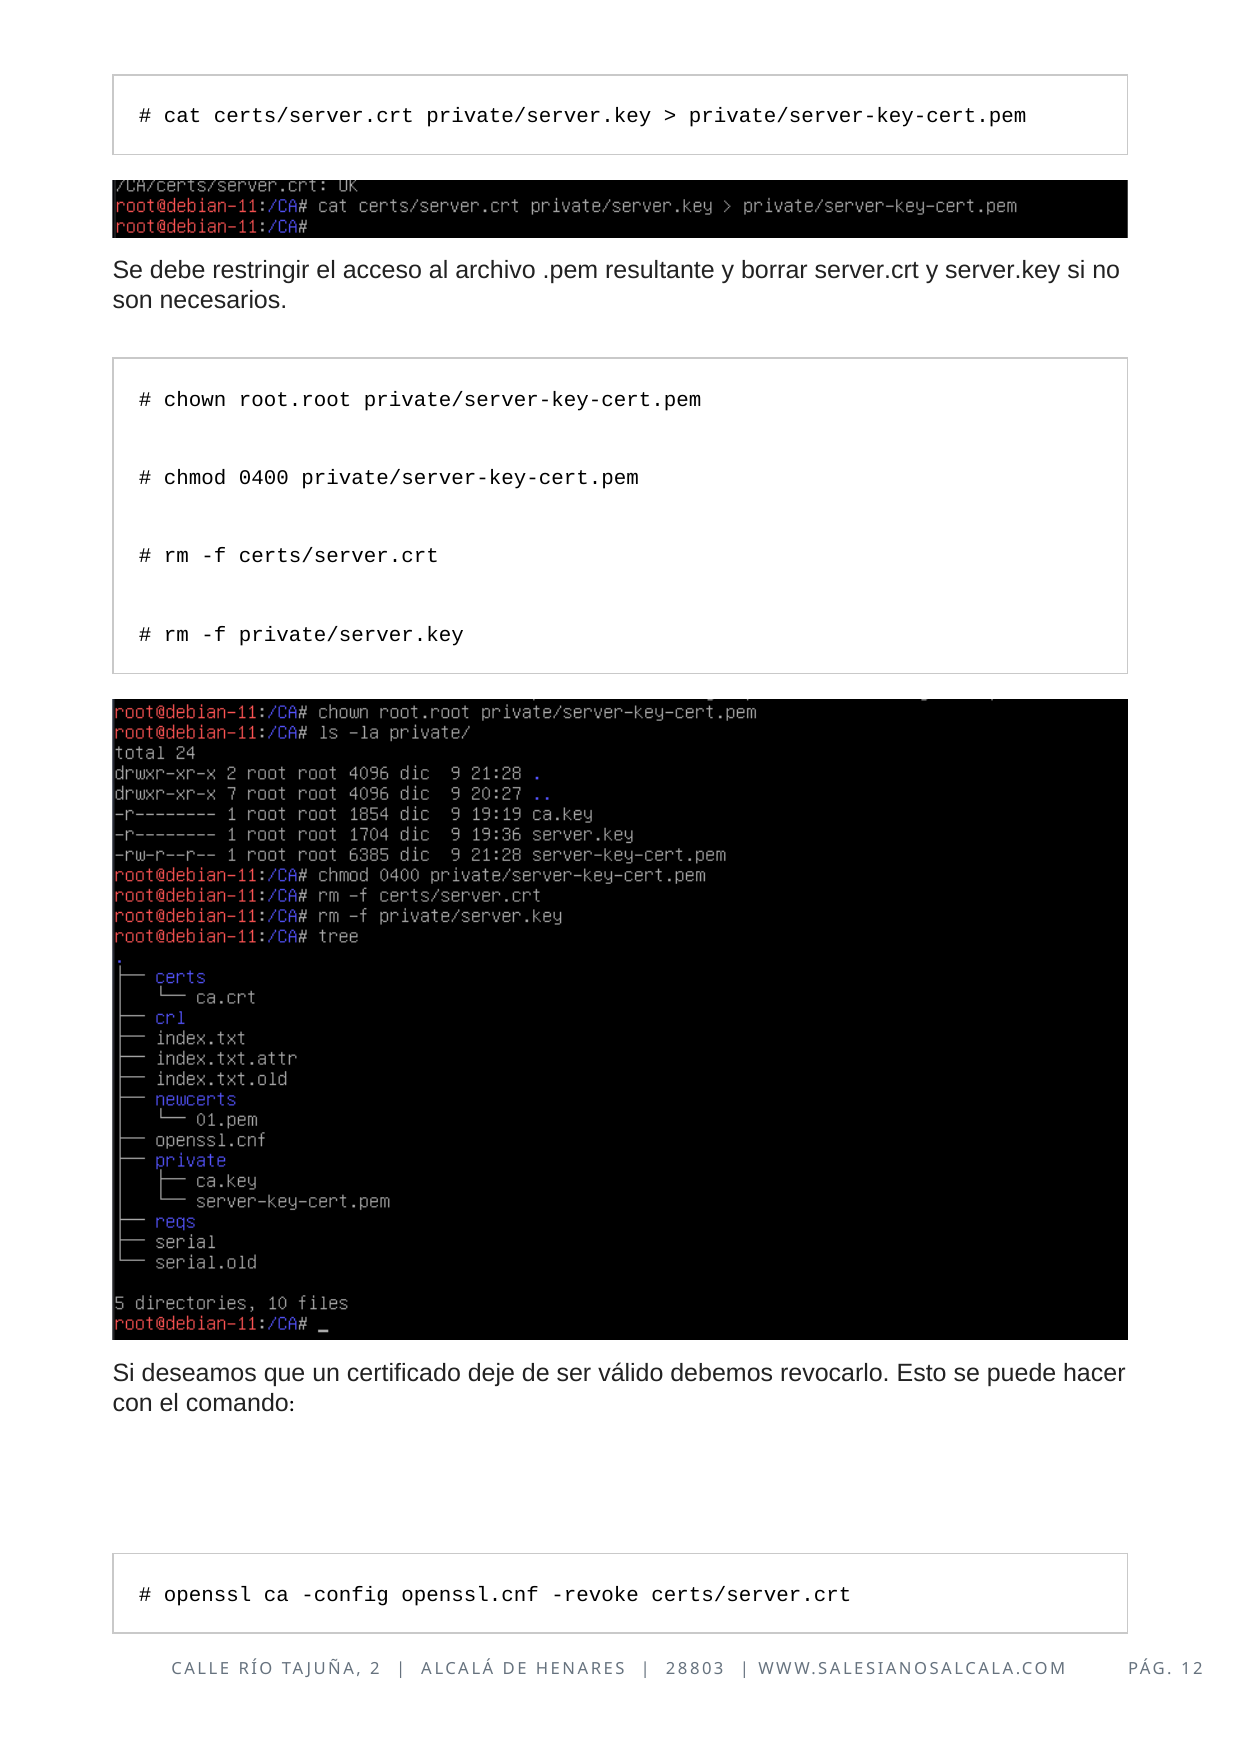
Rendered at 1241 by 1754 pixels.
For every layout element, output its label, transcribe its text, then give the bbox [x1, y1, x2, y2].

text # rm -f certs/server.crt [114, 514, 1127, 569]
text # chown root.root private/server-key-cert.pem [114, 359, 1127, 412]
text Si deseamos que un certificado deje de ser válido debemos revocarlo. Esto se puede hacer con el comando: [112, 1358, 1128, 1417]
text # chmod 0400 private/server-key-cert.pem [114, 436, 1127, 491]
text Se debe restringir el acceso al archivo .pem resultante y borrar server.crt y server.key si no son necesarios. [112, 255, 1128, 314]
text # cat certs/server.crt private/server.key > private/server-key-cert.pem [114, 76, 1127, 154]
text # rm -f private/server.key [114, 592, 1127, 673]
text # openssl ca -config openssl.cnf -revoke certs/server.crt [114, 1554, 1127, 1632]
